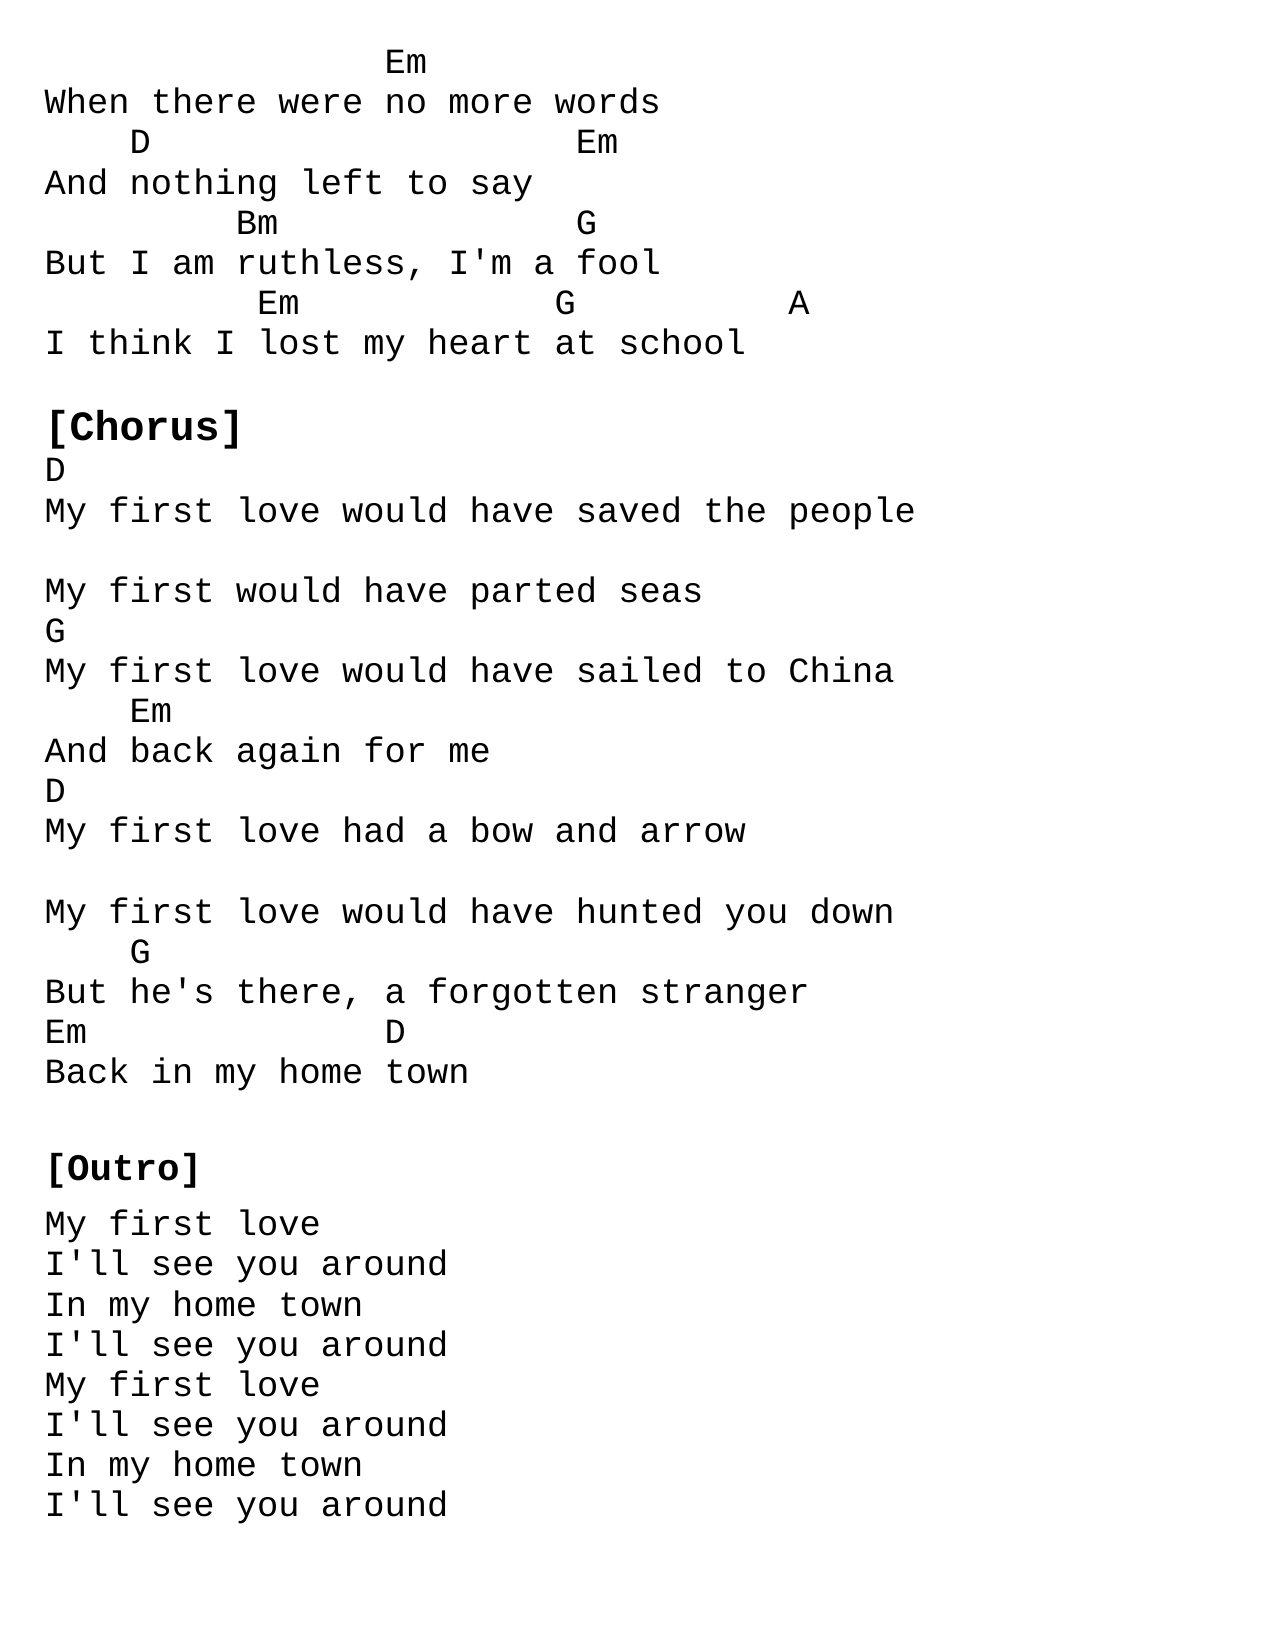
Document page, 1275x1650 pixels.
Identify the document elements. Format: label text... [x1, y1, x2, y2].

text But he's there, a forgotten stranger [44, 974, 1231, 1014]
text Em G A [44, 285, 1231, 325]
text My first would have parted seas [44, 573, 1231, 613]
text I'll see you around [44, 1407, 1231, 1447]
text Em D [44, 1014, 1231, 1054]
text Bm G [44, 205, 1231, 245]
text Em [44, 693, 1231, 733]
text In my home town [44, 1286, 1231, 1327]
text I think I lost my heart at school [44, 325, 1231, 365]
text In my home town [44, 1447, 1231, 1487]
text G [44, 934, 1231, 974]
text But I am ruthless, I'm a fool [44, 245, 1231, 285]
text And nothing left to say [44, 164, 1231, 205]
text D Em [44, 124, 1231, 164]
text D [44, 773, 1231, 813]
text When there were no more words [44, 84, 1231, 124]
text And back again for me [44, 733, 1231, 773]
text I'll see you around [44, 1246, 1231, 1286]
text Back in my home town [44, 1054, 1231, 1094]
text Em [44, 44, 1231, 84]
subtitle [Chorus] [44, 405, 1231, 452]
subtitle [Outro] [44, 1149, 1231, 1191]
text My first love would have sailed to China [44, 653, 1231, 693]
text D [44, 452, 1231, 492]
text My first love had a bow and arrow [44, 813, 1231, 853]
text My first love would have hunted you down [44, 893, 1231, 934]
text G [44, 613, 1231, 653]
text My first love would have saved the people [44, 492, 1231, 533]
text I'll see you around [44, 1487, 1231, 1527]
text I'll see you around [44, 1327, 1231, 1367]
text My first love [44, 1206, 1231, 1246]
text My first love [44, 1367, 1231, 1407]
